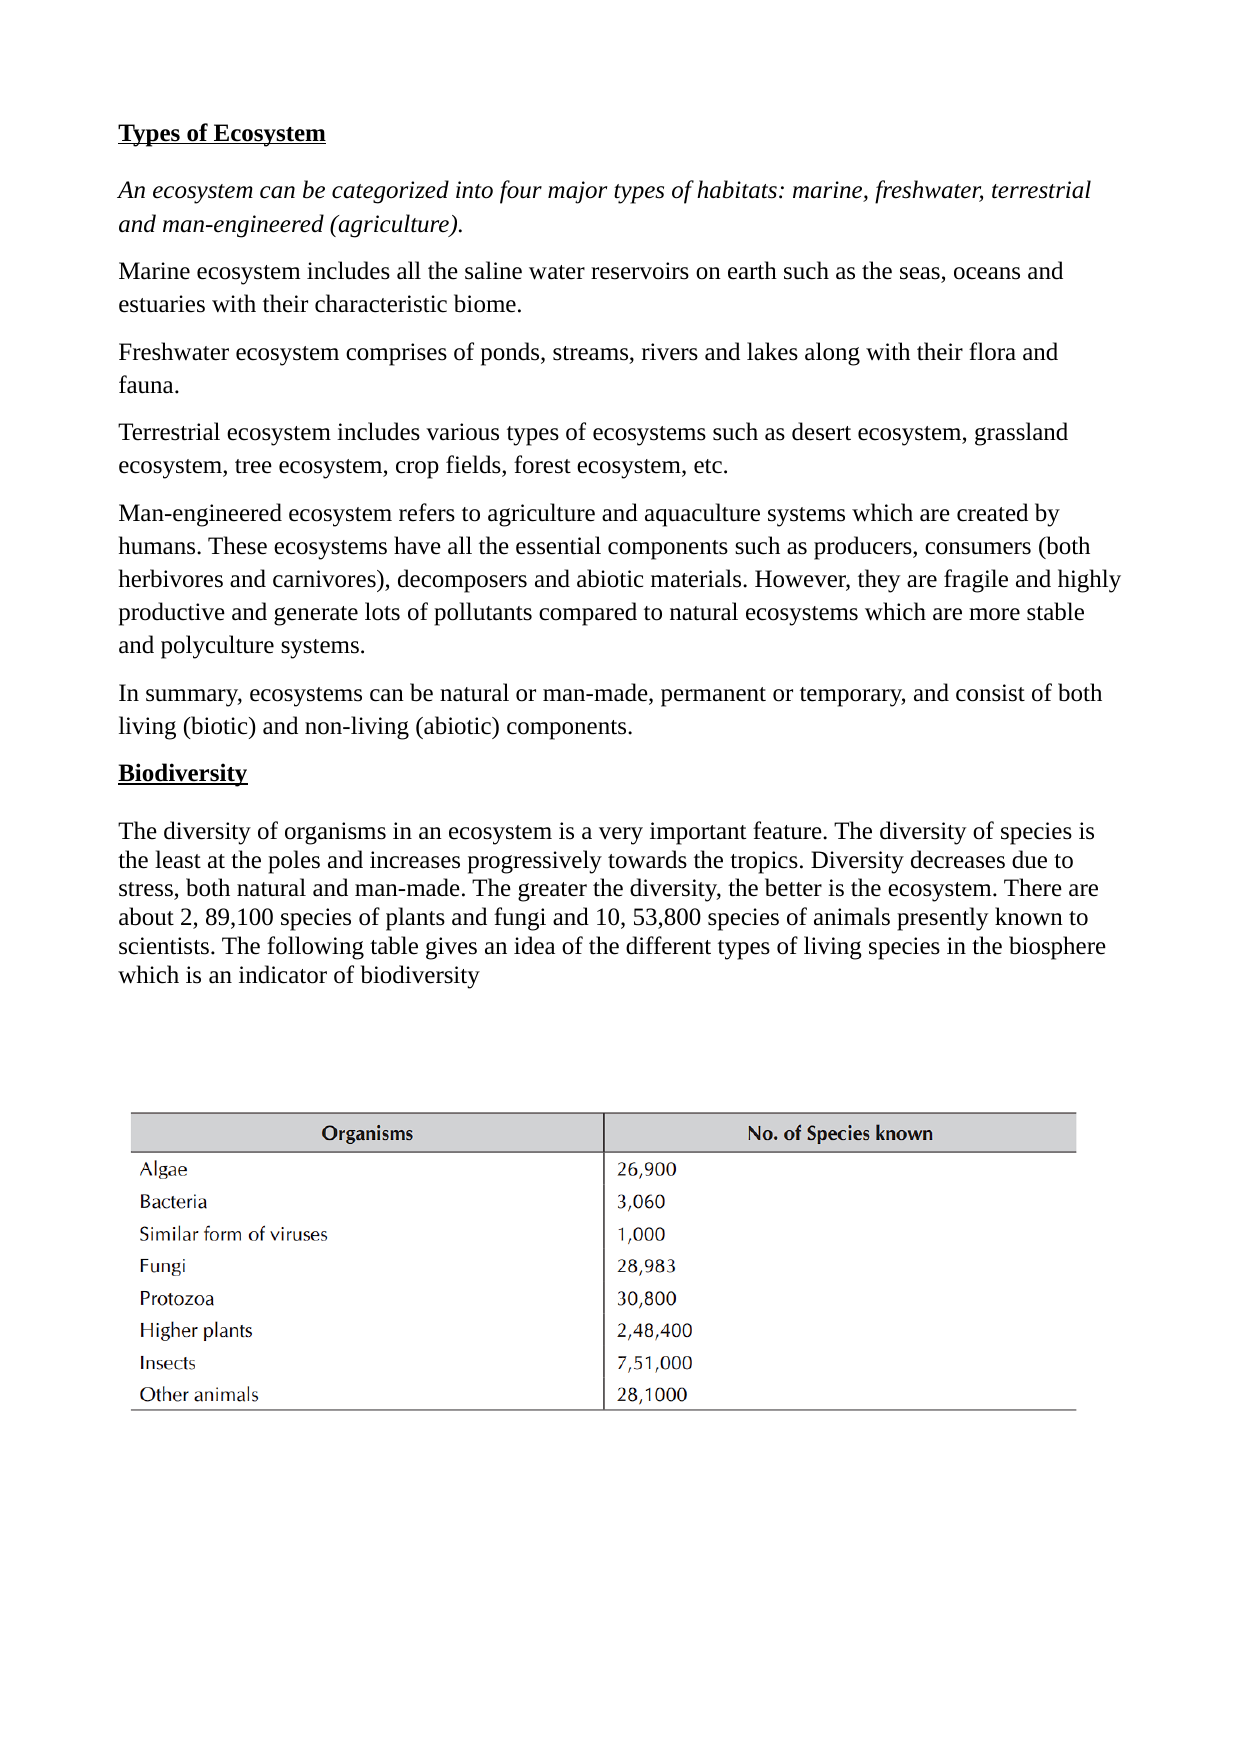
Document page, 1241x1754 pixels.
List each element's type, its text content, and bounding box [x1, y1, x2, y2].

text Marine ecosystem includes all the saline water reservoirs on earth such as the seas, oceans and estuaries with their characteristic biome. [118, 256, 1122, 318]
text In summary, ecosystems can be natural or man-made, permanent or temporary, and consist of both living (biotic) and non-living (abiotic) components. [118, 678, 1122, 739]
text Biodiversity [118, 758, 1122, 787]
text Terrestrial ecosystem includes various types of ecosystems such as desert ecosystem, grassland ecosystem, tree ecosystem, crop fields, forest ecosystem, etc. [118, 417, 1122, 479]
text An ecosystem can be categorized into four major types of habitats: marine, freshwater, terrestrial and man-engineered (agriculture). [118, 176, 1122, 237]
text Man-engineered ecosystem refers to agriculture and aquaculture systems which are created by humans. These ecosystems have all the essential components such as producers, consumers (both herbivores and carnivores), decomposers and abiotic materials. However, they are fragile and highly productive and generate lots of pollutants compared to natural ecosystems which are more stable and polyculture systems. [118, 498, 1122, 659]
picture [110, 1090, 1115, 1434]
text Freshwater ecosystem comprises of ponds, streams, rivers and lakes along with their flora and fauna. [118, 337, 1122, 399]
text The diversity of organisms in an ecosystem is a very important feature. The diversity of species is the least at the poles and increases progressively towards the tropics. Diversity decreases due to stress, both natural and man-made. The greater the diversity, the better is the ecosystem. There are about 2, 89,100 species of plants and fungi and 10, 53,800 species of animals presently known to scientists. The following table gives an idea of the different types of living species in the biosphere which is an indicator of biodiversity [118, 816, 1122, 988]
text Types of Ecosystem [118, 118, 1122, 147]
